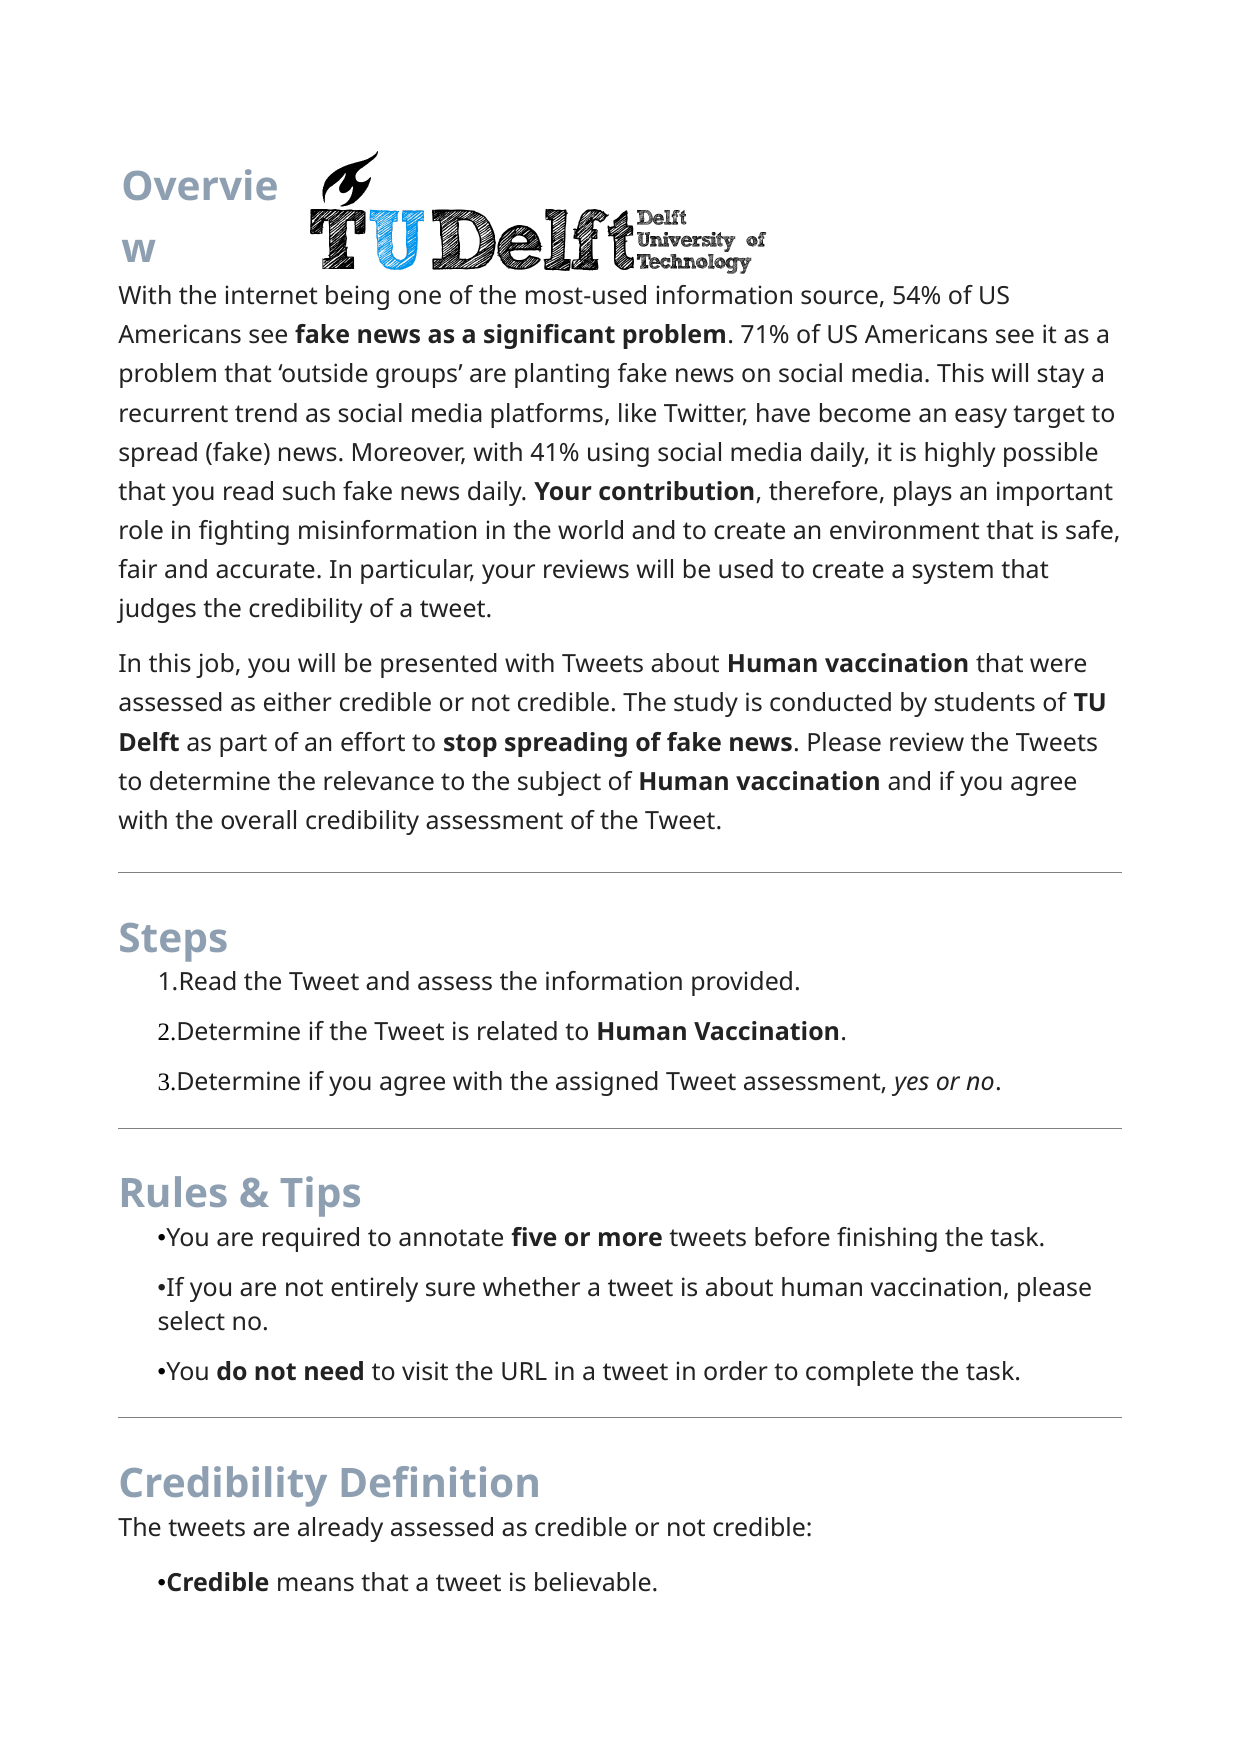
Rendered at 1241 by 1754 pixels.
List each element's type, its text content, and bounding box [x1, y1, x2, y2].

subtitle Rules & Tips [118, 1157, 1122, 1220]
list Determine if the Tweet is related to Human Vaccination. [118, 1014, 1122, 1048]
list You are required to annotate five or more tweets before finishing the task. [118, 1220, 1122, 1254]
list Credible means that a tweet is believable. [118, 1564, 1122, 1598]
table_header Overview [118, 147, 307, 278]
list You do not need to visit the URL in a tweet in order to complete the task. [118, 1353, 1122, 1387]
text The tweets are already assessed as credible or not credible: [118, 1509, 1122, 1543]
text In this job, you will be presented with Tweets about Human vaccination that were assessed as either credible or not credible. The study is conducted by students of TU Delft as part of an effort to stop spreading of fake news. Please review the Tweets to determine the relevance to the subject of Human vaccination and if you agree with the overall credibility assessment of the Tweet. [118, 646, 1122, 837]
subtitle Steps [118, 901, 1122, 964]
list If you are not entirely sure whether a tweet is about human vaccination, please select no. [118, 1269, 1122, 1337]
text With the internet being one of the most-used information source, 54% of US Americans see fake news as a significant problem. 71% of US Americans see it as a problem that ‘outside groups’ are planting fake news on social media. This will stay a recurrent trend as social media platforms, like Twitter, have become an easy target to spread (fake) news. Moreover, with 41% using social media daily, it is highly possible that you read such fake news daily. Your contribution, therefore, plays an important role in fighting misinformation in the world and to create an environment that is safe, fair and accurate. In particular, your reviews will be used to create a system that judges the credibility of a tweet. [118, 278, 1122, 625]
list Read the Tweet and assess the information provided. [118, 964, 1122, 998]
picture [310, 151, 767, 274]
table_header [307, 147, 777, 278]
list Determine if you agree with the assigned Tweet assessment, yes or no. [118, 1063, 1122, 1097]
subtitle Credibility Definition [118, 1447, 1122, 1509]
